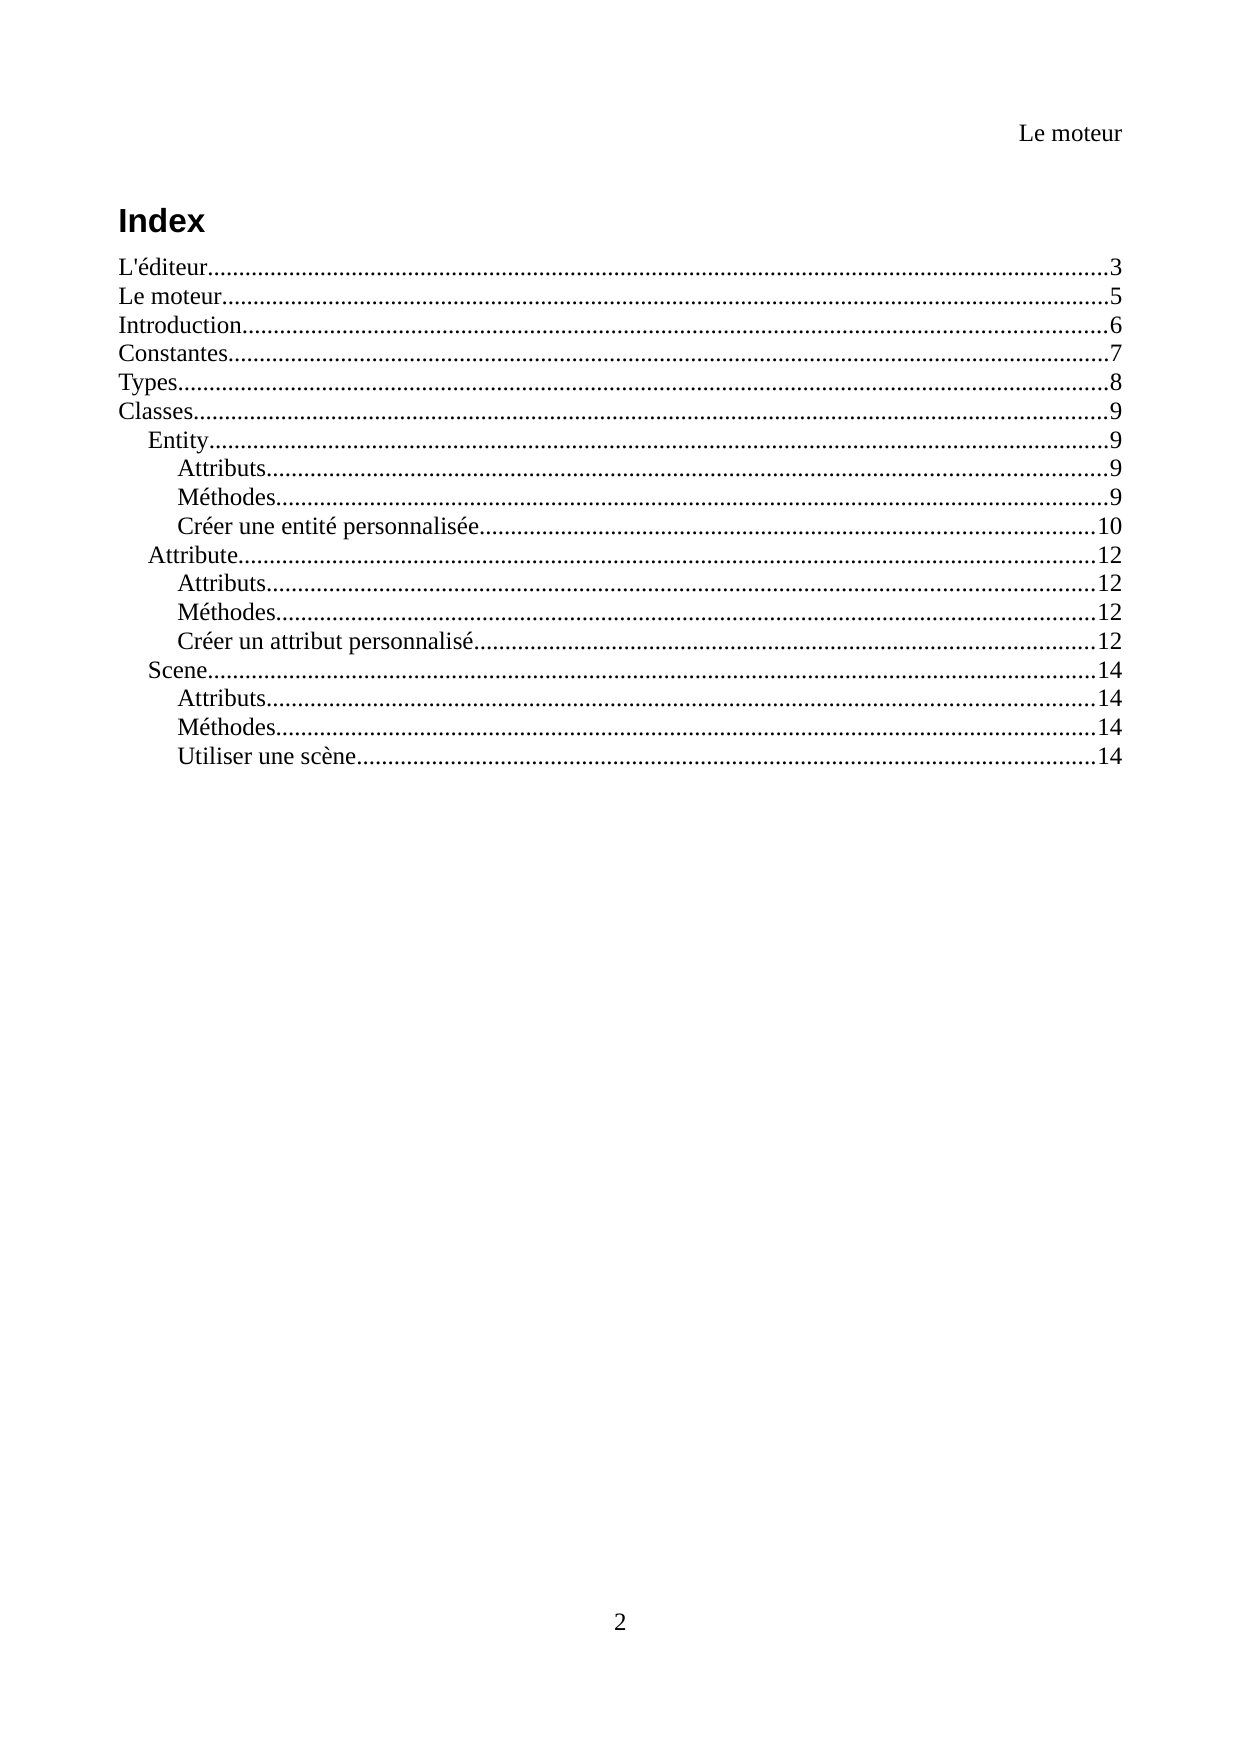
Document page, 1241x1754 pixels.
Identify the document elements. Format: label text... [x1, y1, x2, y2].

text Constantes 7 [118, 338, 1122, 367]
text Introduction 6 [118, 310, 1122, 338]
text Utiliser une scène 14 [177, 741, 1122, 770]
subtitle Index [118, 201, 1122, 240]
text Classes 9 [118, 396, 1122, 425]
text Types 8 [118, 367, 1122, 396]
text Attributs 9 [177, 453, 1122, 482]
text Créer une entité personnalisée 10 [177, 511, 1122, 540]
text Méthodes 14 [177, 712, 1122, 741]
text Méthodes 9 [177, 482, 1122, 511]
text Attributs 14 [177, 683, 1122, 712]
text L'éditeur 3 [118, 252, 1122, 281]
text Méthodes 12 [177, 597, 1122, 626]
text Attribute 12 [148, 540, 1122, 568]
text Le moteur 5 [118, 281, 1122, 310]
text Créer un attribut personnalisé 12 [177, 626, 1122, 655]
text Scene 14 [148, 655, 1122, 683]
text Attributs 12 [177, 568, 1122, 597]
text Entity 9 [148, 425, 1122, 453]
